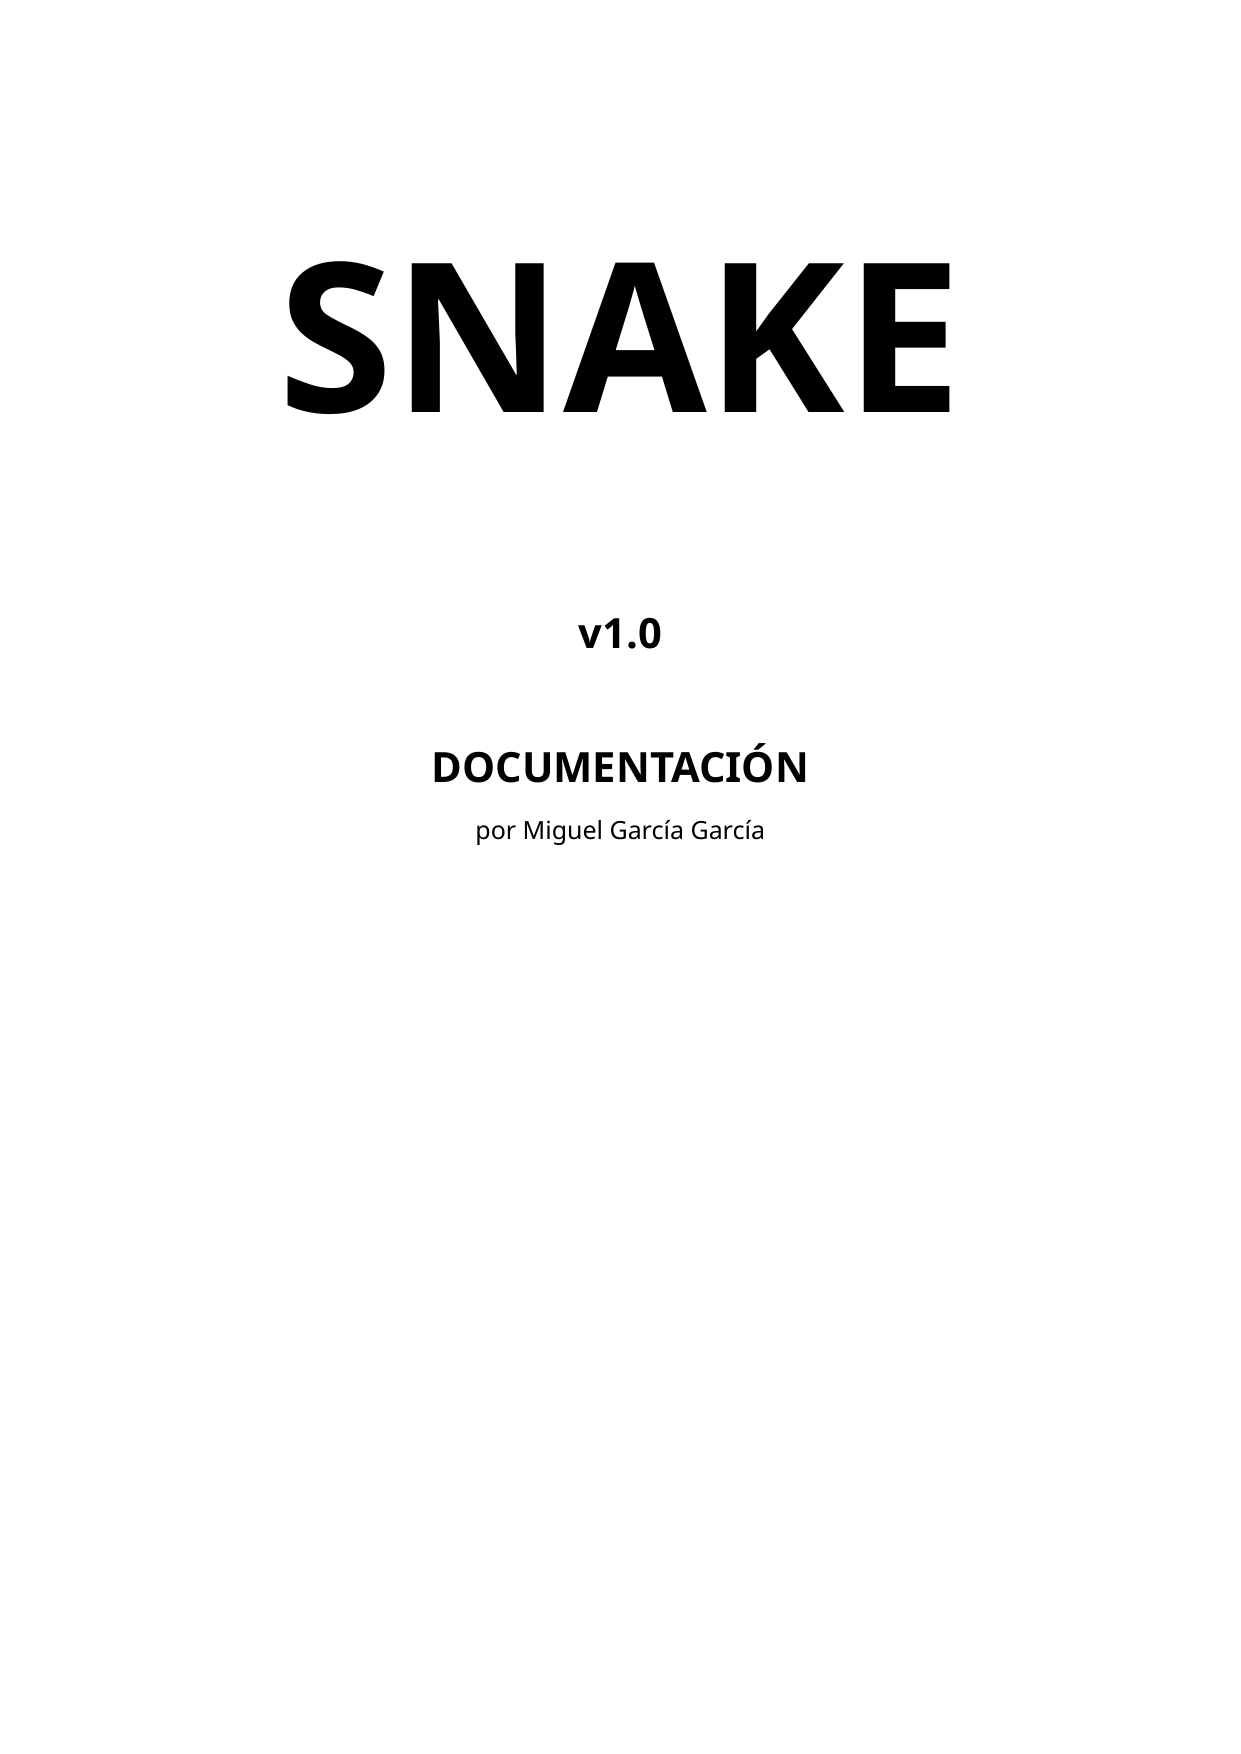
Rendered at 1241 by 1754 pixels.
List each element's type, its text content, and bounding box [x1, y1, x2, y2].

text v1.0 [118, 604, 1122, 661]
text SNAKE [118, 189, 1122, 473]
text por Miguel García García [118, 812, 1122, 846]
text DOCUMENTACIÓN [118, 738, 1122, 794]
